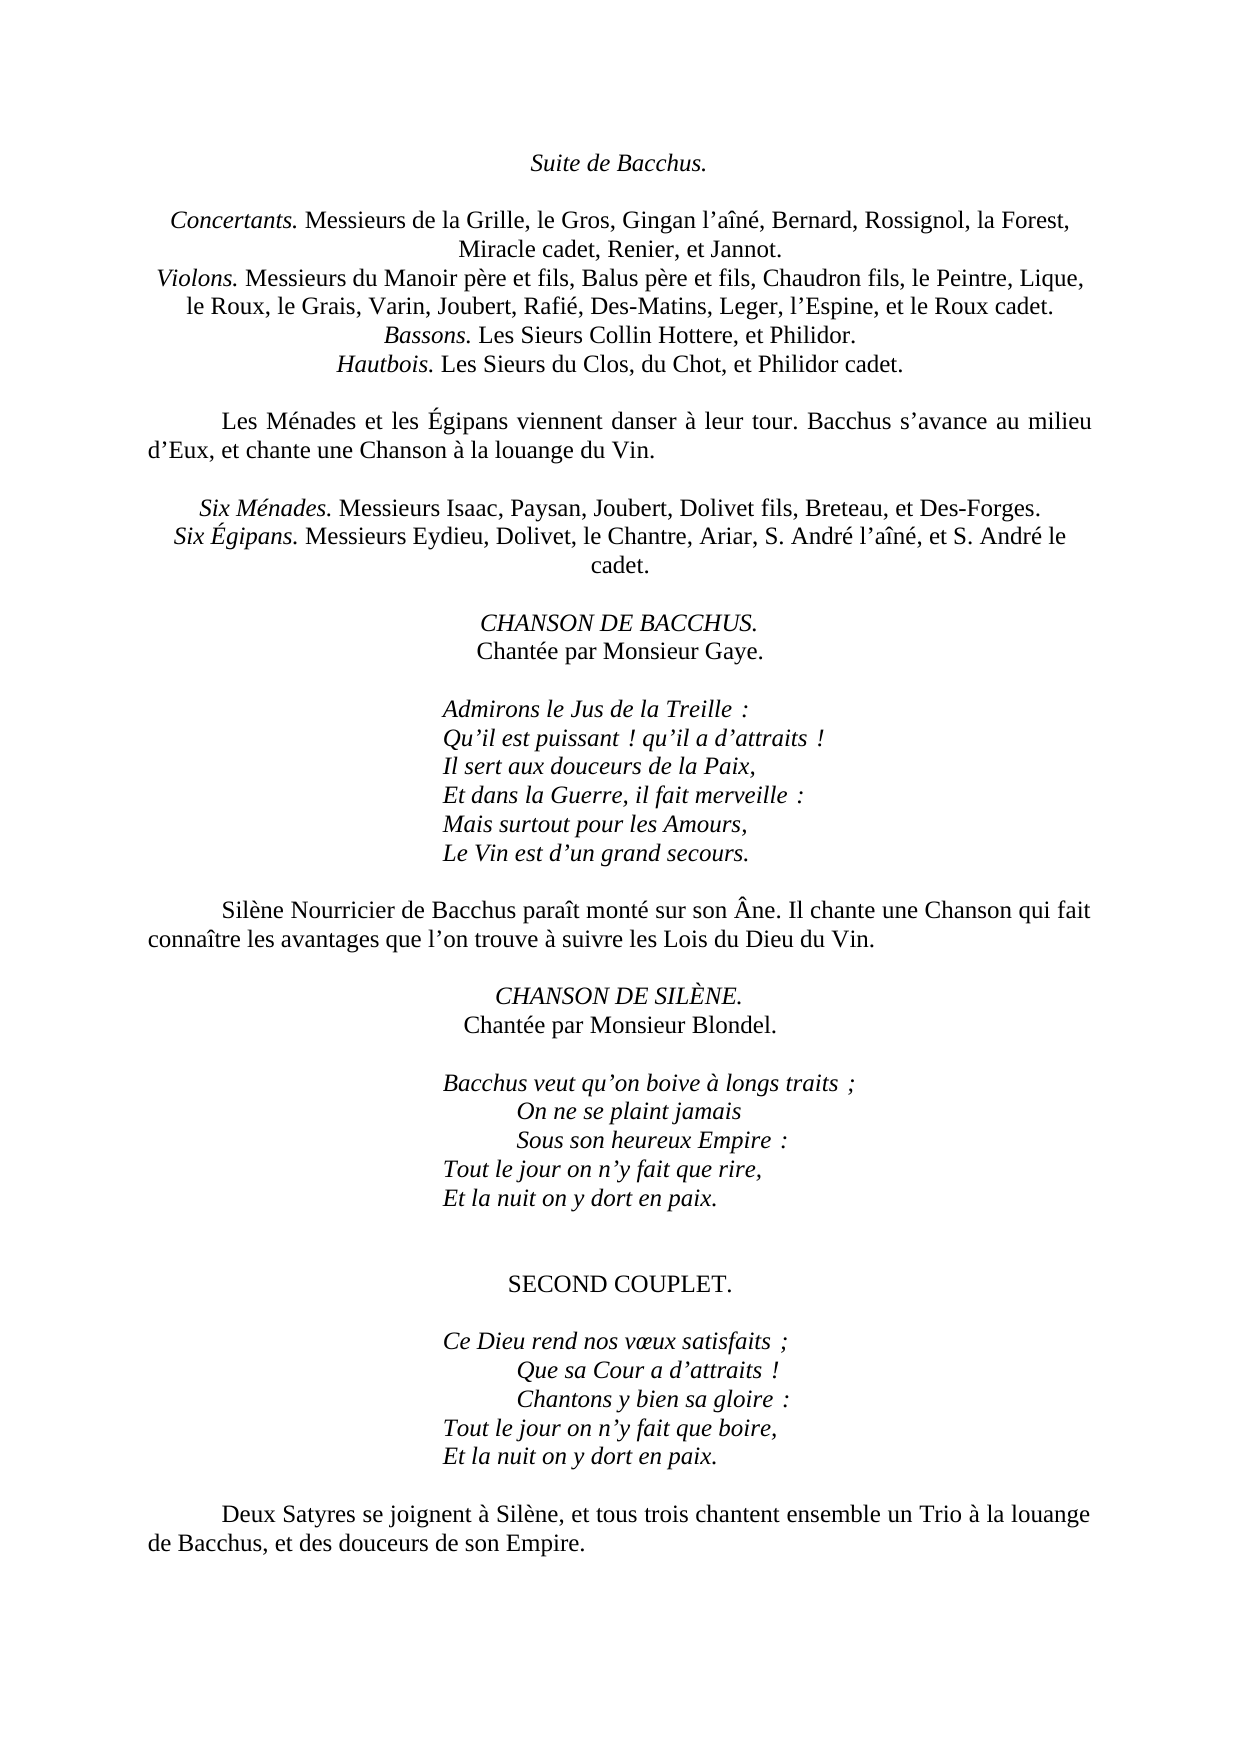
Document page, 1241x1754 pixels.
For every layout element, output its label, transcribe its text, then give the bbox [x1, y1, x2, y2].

text Le Vin est d’un grand secours. [148, 838, 1093, 866]
text SECOND COUPLET. [148, 1269, 1093, 1298]
text Mais surtout pour les Amours, [148, 809, 1093, 838]
text Et la nuit on y dort en paix. [148, 1441, 1093, 1470]
text Que sa Cour a d’attraits ! [148, 1355, 1093, 1384]
text Admirons le Jus de la Treille : [148, 694, 1093, 723]
text Suite de Bacchus. [148, 148, 1093, 176]
text Et dans la Guerre, il fait merveille : [148, 780, 1093, 809]
text Tout le jour on n’y fait que rire, [148, 1154, 1093, 1183]
text Chantons y bien sa gloire : [148, 1384, 1093, 1413]
text Bacchus veut qu’on boive à longs traits ; [148, 1068, 1093, 1096]
text CHANSON DE BACCHUS. [148, 608, 1093, 636]
text Tout le jour on n’y fait que boire, [148, 1413, 1093, 1441]
text Sous son heureux Empire : [148, 1125, 1093, 1154]
text Ce Dieu rend nos vœux satisfaits ; [148, 1326, 1093, 1355]
text Et la nuit on y dort en paix. [148, 1183, 1093, 1211]
text CHANSON DE SILÈNE. [148, 981, 1093, 1010]
text Six Égipans. Messieurs Eydieu, Dolivet, le Chantre, Ariar, S. André l’aîné, et S. André le cadet. [148, 521, 1093, 579]
text Chantée par Monsieur Blondel. [148, 1010, 1093, 1039]
text Concertants. Messieurs de la Grille, le Gros, Gingan l’aîné, Bernard, Rossignol, la Forest, Miracle cadet, Renier, et Jannot. [148, 205, 1093, 263]
text Il sert aux douceurs de la Paix, [148, 751, 1093, 780]
text Silène Nourricier de Bacchus paraît monté sur son Âne. Il chante une Chanson qui fait connaître les avantages que l’on trouve à suivre les Lois du Dieu du Vin. [148, 895, 1093, 953]
text Qu’il est puissant ! qu’il a d’attraits ! [148, 723, 1093, 751]
text Deux Satyres se joignent à Silène, et tous trois chantent ensemble un Trio à la louange de Bacchus, et des douceurs de son Empire. [148, 1499, 1093, 1556]
text Chantée par Monsieur Gaye. [148, 636, 1093, 665]
text On ne se plaint jamais [148, 1096, 1093, 1125]
text Les Ménades et les Égipans viennent danser à leur tour. Bacchus s’avance au milieu d’Eux, et chante une Chanson à la louange du Vin. [148, 406, 1093, 464]
text Violons. Messieurs du Manoir père et fils, Balus père et fils, Chaudron fils, le Peintre, Lique, le Roux, le Grais, Varin, Joubert, Rafié, Des-Matins, Leger, l’Espine, et le Roux cadet. [148, 263, 1093, 320]
text Six Ménades. Messieurs Isaac, Paysan, Joubert, Dolivet fils, Breteau, et Des-Forges. [148, 493, 1093, 521]
text Hautbois. Les Sieurs du Clos, du Chot, et Philidor cadet. [148, 349, 1093, 378]
text Bassons. Les Sieurs Collin Hottere, et Philidor. [148, 320, 1093, 349]
